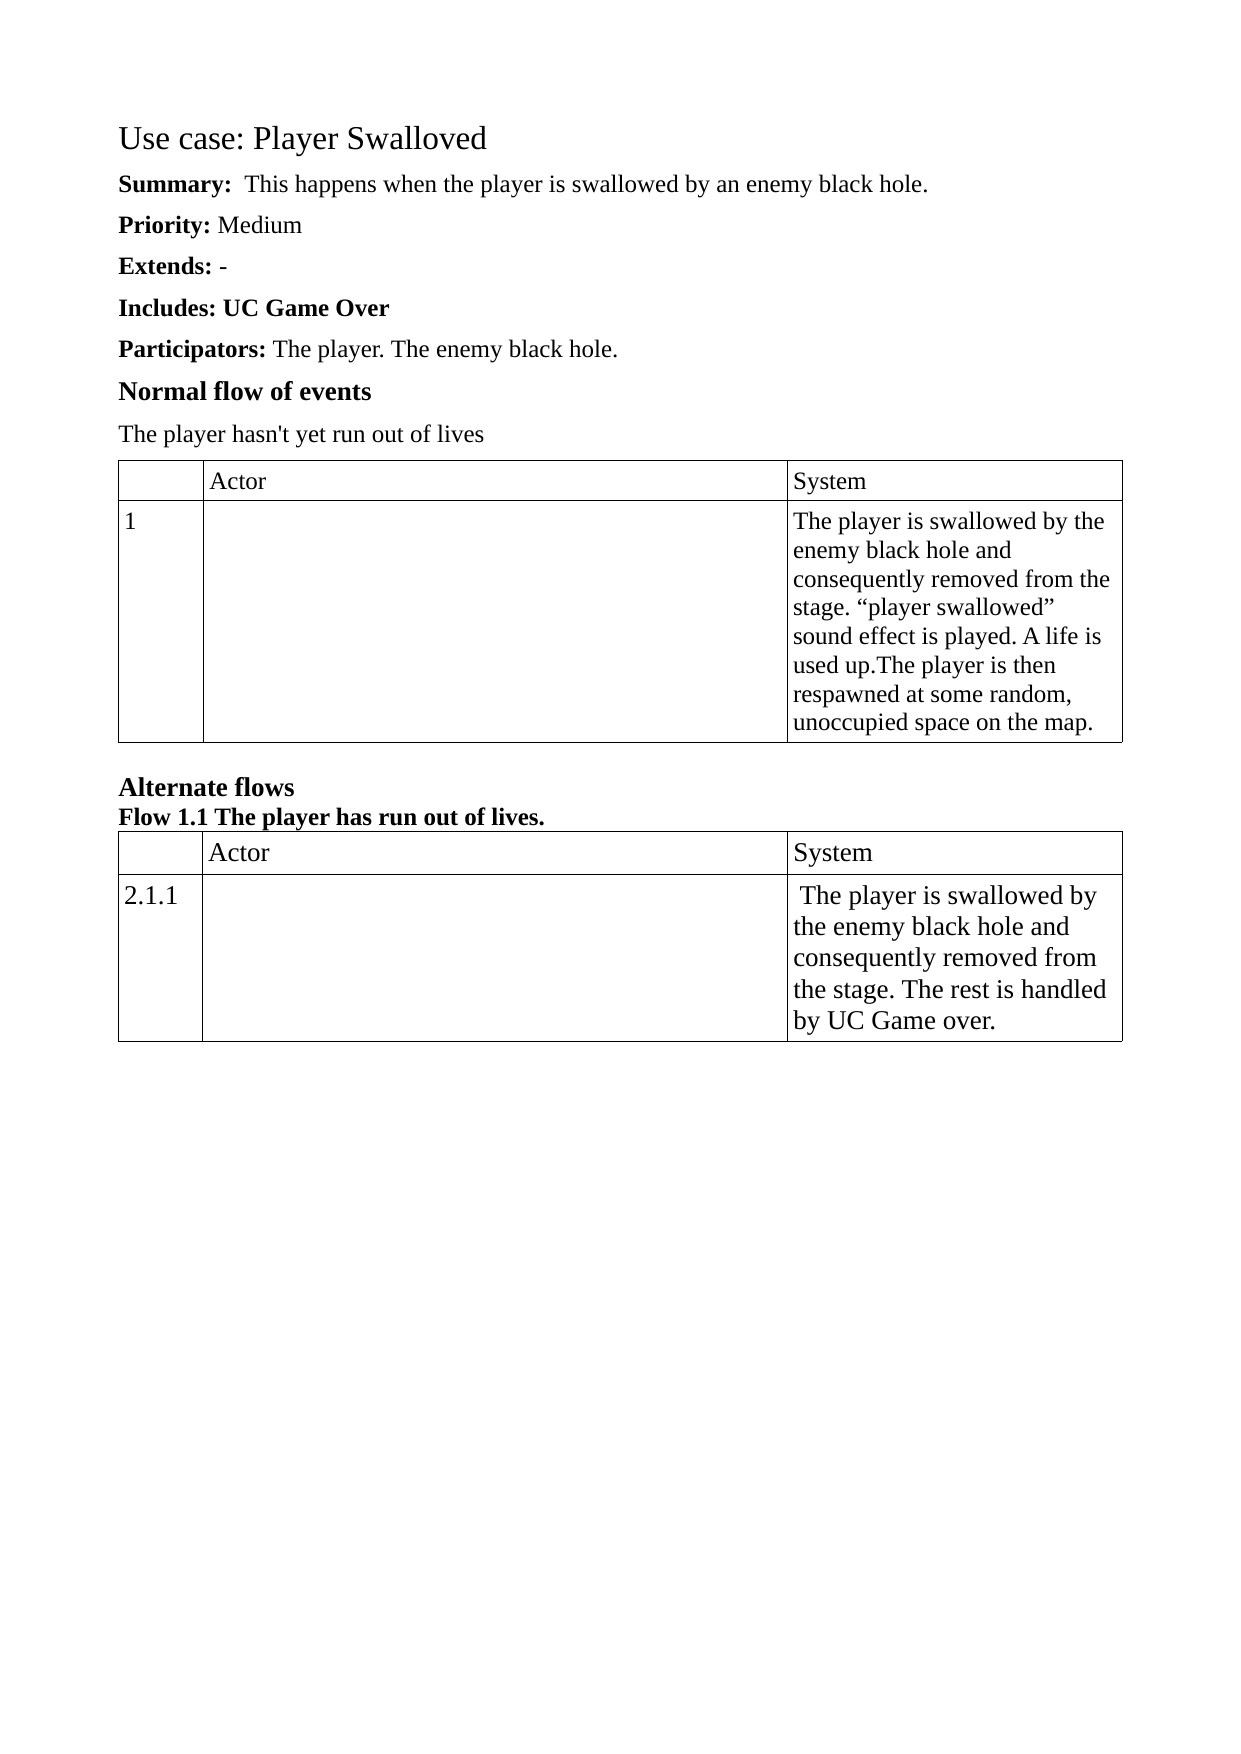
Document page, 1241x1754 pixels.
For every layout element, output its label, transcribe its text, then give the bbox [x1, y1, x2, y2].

table_header Actor [204, 461, 787, 500]
table_header Actor [203, 832, 787, 873]
table_cell [204, 501, 787, 742]
text Normal flow of events [118, 375, 1122, 406]
text Includes: UC Game Over [118, 293, 1122, 321]
table_cell 1 [119, 501, 203, 742]
text Alternate flows [118, 771, 1122, 802]
text The player hasn't yet run out of lives [118, 419, 1122, 448]
table_header [119, 832, 202, 873]
text Priority: Medium [118, 210, 1122, 239]
table_header System [788, 461, 1122, 500]
table_cell The player is swallowed by the enemy black hole and consequently removed from the stage. The rest is handled by UC Game over. [788, 875, 1122, 1041]
table_cell [203, 875, 787, 1041]
table_header [119, 461, 203, 500]
text Summary: This happens when the player is swallowed by an enemy black hole. [118, 169, 1122, 198]
text Use case: Player Swalloved [118, 118, 1122, 156]
text Flow 1.1 The player has run out of lives. [118, 802, 1122, 831]
text Participators: The player. The enemy black hole. [118, 334, 1122, 363]
table_header System [788, 832, 1122, 873]
text Extends: - [118, 251, 1122, 280]
table_cell 2.1.1 [119, 875, 202, 1041]
table_cell The player is swallowed by the enemy black hole and consequently removed from the stage. “player swallowed” sound effect is played. A life is used up.The player is then respawned at some random, unoccupied space on the map. [788, 501, 1122, 742]
